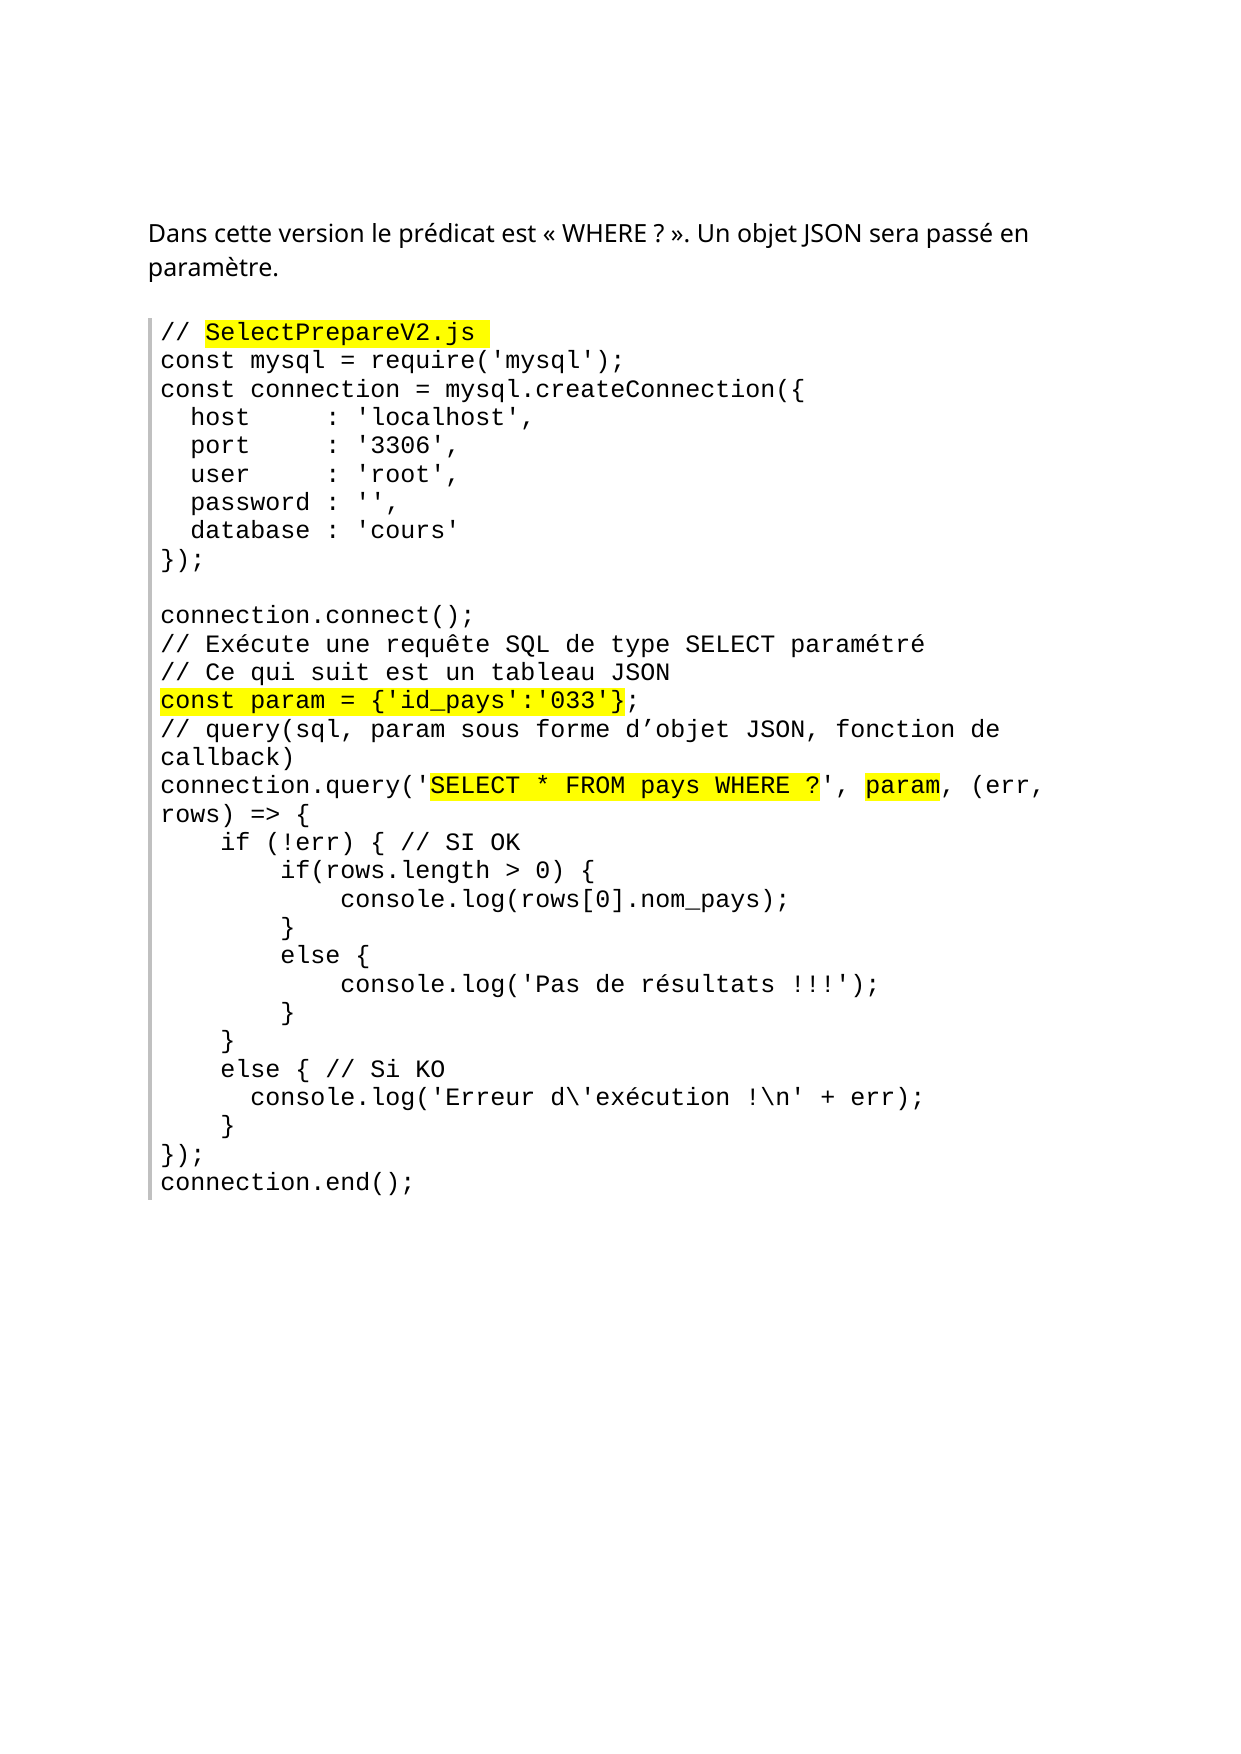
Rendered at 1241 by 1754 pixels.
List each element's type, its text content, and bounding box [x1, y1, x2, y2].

text else { [152, 943, 1092, 971]
text }); [152, 546, 1092, 574]
text const connection = mysql.createConnection({ [152, 376, 1092, 404]
text console.log(rows[0].nom_pays); [152, 886, 1092, 914]
text Dans cette version le prédicat est « WHERE ? ». Un objet JSON sera passé en paramètre. [148, 215, 1092, 283]
text } [152, 1113, 1092, 1141]
text // query(sql, param sous forme d’objet JSON, fonction de callback) [152, 716, 1092, 773]
text if (!err) { // SI OK [152, 829, 1092, 858]
text }); [152, 1141, 1092, 1169]
text console.log('Pas de résultats !!!'); [152, 971, 1092, 999]
text const mysql = require('mysql'); [152, 348, 1092, 376]
text const param = {'id_pays':'033'}; [152, 688, 1092, 716]
text if(rows.length > 0) { [152, 858, 1092, 886]
text } [152, 999, 1092, 1028]
text } [152, 1028, 1092, 1056]
text user : 'root', [152, 461, 1092, 489]
text host : 'localhost', [152, 404, 1092, 433]
text connection.query('SELECT * FROM pays WHERE ?', param, (err, rows) => { [152, 773, 1092, 829]
text else { // Si KO [152, 1056, 1092, 1084]
text // Ce qui suit est un tableau JSON [152, 659, 1092, 688]
text port : '3306', [152, 433, 1092, 461]
text // Exécute une requête SQL de type SELECT paramétré [152, 631, 1092, 659]
text connection.end(); [152, 1169, 1092, 1200]
text password : '', [152, 489, 1092, 518]
text connection.connect(); [152, 603, 1092, 631]
text // SelectPrepareV2.js [148, 317, 1092, 348]
text database : 'cours' [152, 518, 1092, 546]
text console.log('Erreur d\'exécution !\n' + err); [152, 1084, 1092, 1113]
text } [152, 914, 1092, 943]
